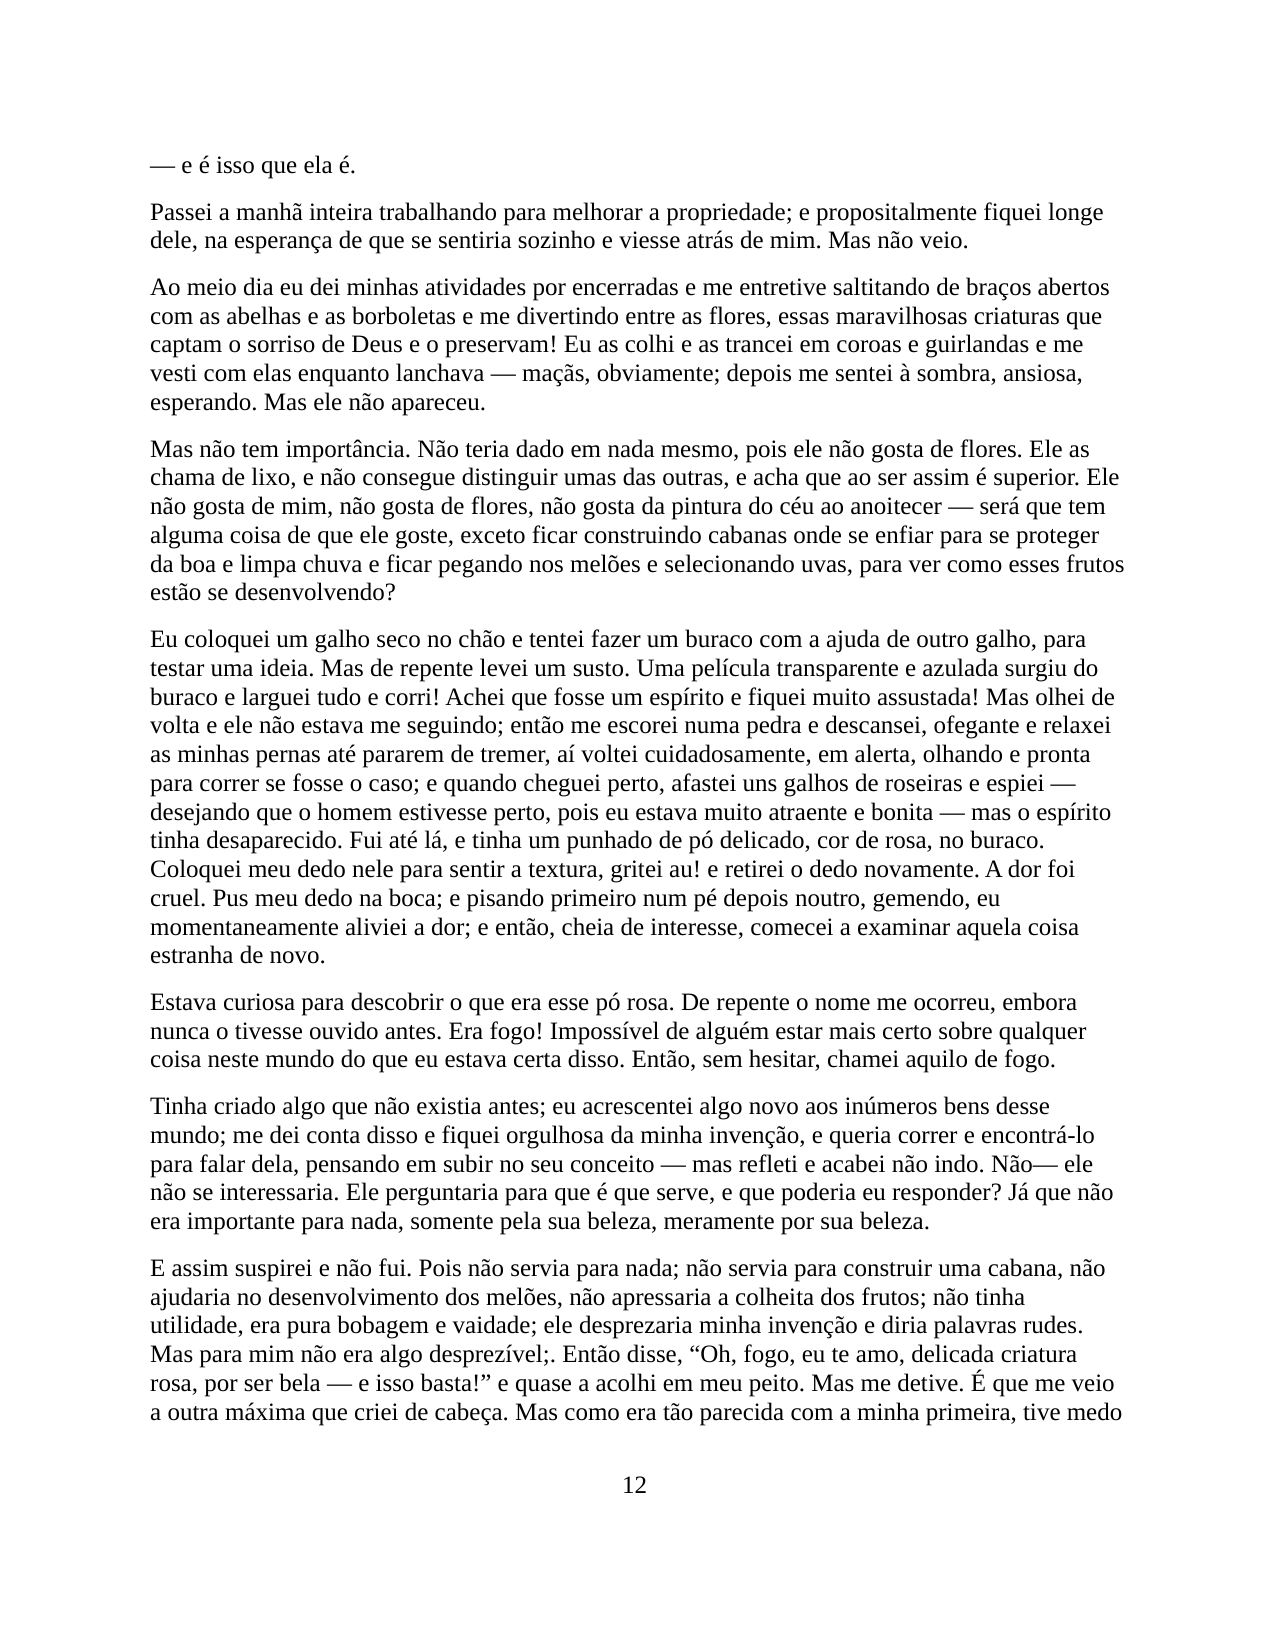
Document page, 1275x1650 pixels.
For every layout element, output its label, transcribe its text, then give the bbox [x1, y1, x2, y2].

text — e é isso que ela é. [150, 150, 1125, 179]
text Eu coloquei um galho seco no chão e tentei fazer um buraco com a ajuda de outro galho, para testar uma ideia. Mas de repente levei um susto. Uma película transparente e azulada surgiu do buraco e larguei tudo e corri! Achei que fosse um espírito e fiquei muito assustada! Mas olhei de volta e ele não estava me seguindo; então me escorei numa pedra e descansei, ofegante e relaxei as minhas pernas até pararem de tremer, aí voltei cuidadosamente, em alerta, olhando e pronta para correr se fosse o caso; e quando cheguei perto, afastei uns galhos de roseiras e espiei — desejando que o homem estivesse perto, pois eu estava muito atraente e bonita — mas o espírito tinha desaparecido. Fui até lá, e tinha um punhado de pó delicado, cor de rosa, no buraco. Coloquei meu dedo nele para sentir a textura, gritei au! e retirei o dedo novamente. A dor foi cruel. Pus meu dedo na boca; e pisando primeiro num pé depois noutro, gemendo, eu momentaneamente aliviei a dor; e então, cheia de interesse, comecei a examinar aquela coisa estranha de novo. [150, 624, 1125, 969]
text Ao meio dia eu dei minhas atividades por encerradas e me entretive saltitando de braços abertos com as abelhas e as borboletas e me divertindo entre as flores, essas maravilhosas criaturas que captam o sorriso de Deus e o preservam! Eu as colhi e as trancei em coroas e guirlandas e me vesti com elas enquanto lanchava — maçãs, obviamente; depois me sentei à sombra, ansiosa, esperando. Mas ele não apareceu. [150, 272, 1125, 416]
text Passei a manhã inteira trabalhando para melhorar a propriedade; e propositalmente fiquei longe dele, na esperança de que se sentiria sozinho e viesse atrás de mim. Mas não veio. [150, 197, 1125, 254]
text E assim suspirei e não fui. Pois não servia para nada; não servia para construir uma cabana, não ajudaria no desenvolvimento dos melões, não apressaria a colheita dos frutos; não tinha utilidade, era pura bobagem e vaidade; ele desprezaria minha invenção e diria palavras rudes. Mas para mim não era algo desprezível;. Então disse, “Oh, fogo, eu te amo, delicada criatura rosa, por ser bela — e isso basta!” e quase a acolhi em meu peito. Mas me detive. É que me veio a outra máxima que criei de cabeça. Mas como era tão parecida com a minha primeira, tive medo [150, 1253, 1125, 1425]
text Mas não tem importância. Não teria dado em nada mesmo, pois ele não gosta de flores. Ele as chama de lixo, e não consegue distinguir umas das outras, e acha que ao ser assim é superior. Ele não gosta de mim, não gosta de flores, não gosta da pintura do céu ao anoitecer — será que tem alguma coisa de que ele goste, exceto ficar construindo cabanas onde se enfiar para se proteger da boa e limpa chuva e ficar pegando nos melões e selecionando uvas, para ver como esses frutos estão se desenvolvendo? [150, 434, 1125, 606]
text Tinha criado algo que não existia antes; eu acrescentei algo novo aos inúmeros bens desse mundo; me dei conta disso e fiquei orgulhosa da minha invenção, e queria correr e encontrá-lo para falar dela, pensando em subir no seu conceito — mas refleti e acabei não indo. Não— ele não se interessaria. Ele perguntaria para que é que serve, e que poderia eu responder? Já que não era importante para nada, somente pela sua beleza, meramente por sua beleza. [150, 1091, 1125, 1235]
text Estava curiosa para descobrir o que era esse pó rosa. De repente o nome me ocorreu, embora nunca o tivesse ouvido antes. Era fogo! Impossível de alguém estar mais certo sobre qualquer coisa neste mundo do que eu estava certa disso. Então, sem hesitar, chamei aquilo de fogo. [150, 987, 1125, 1073]
